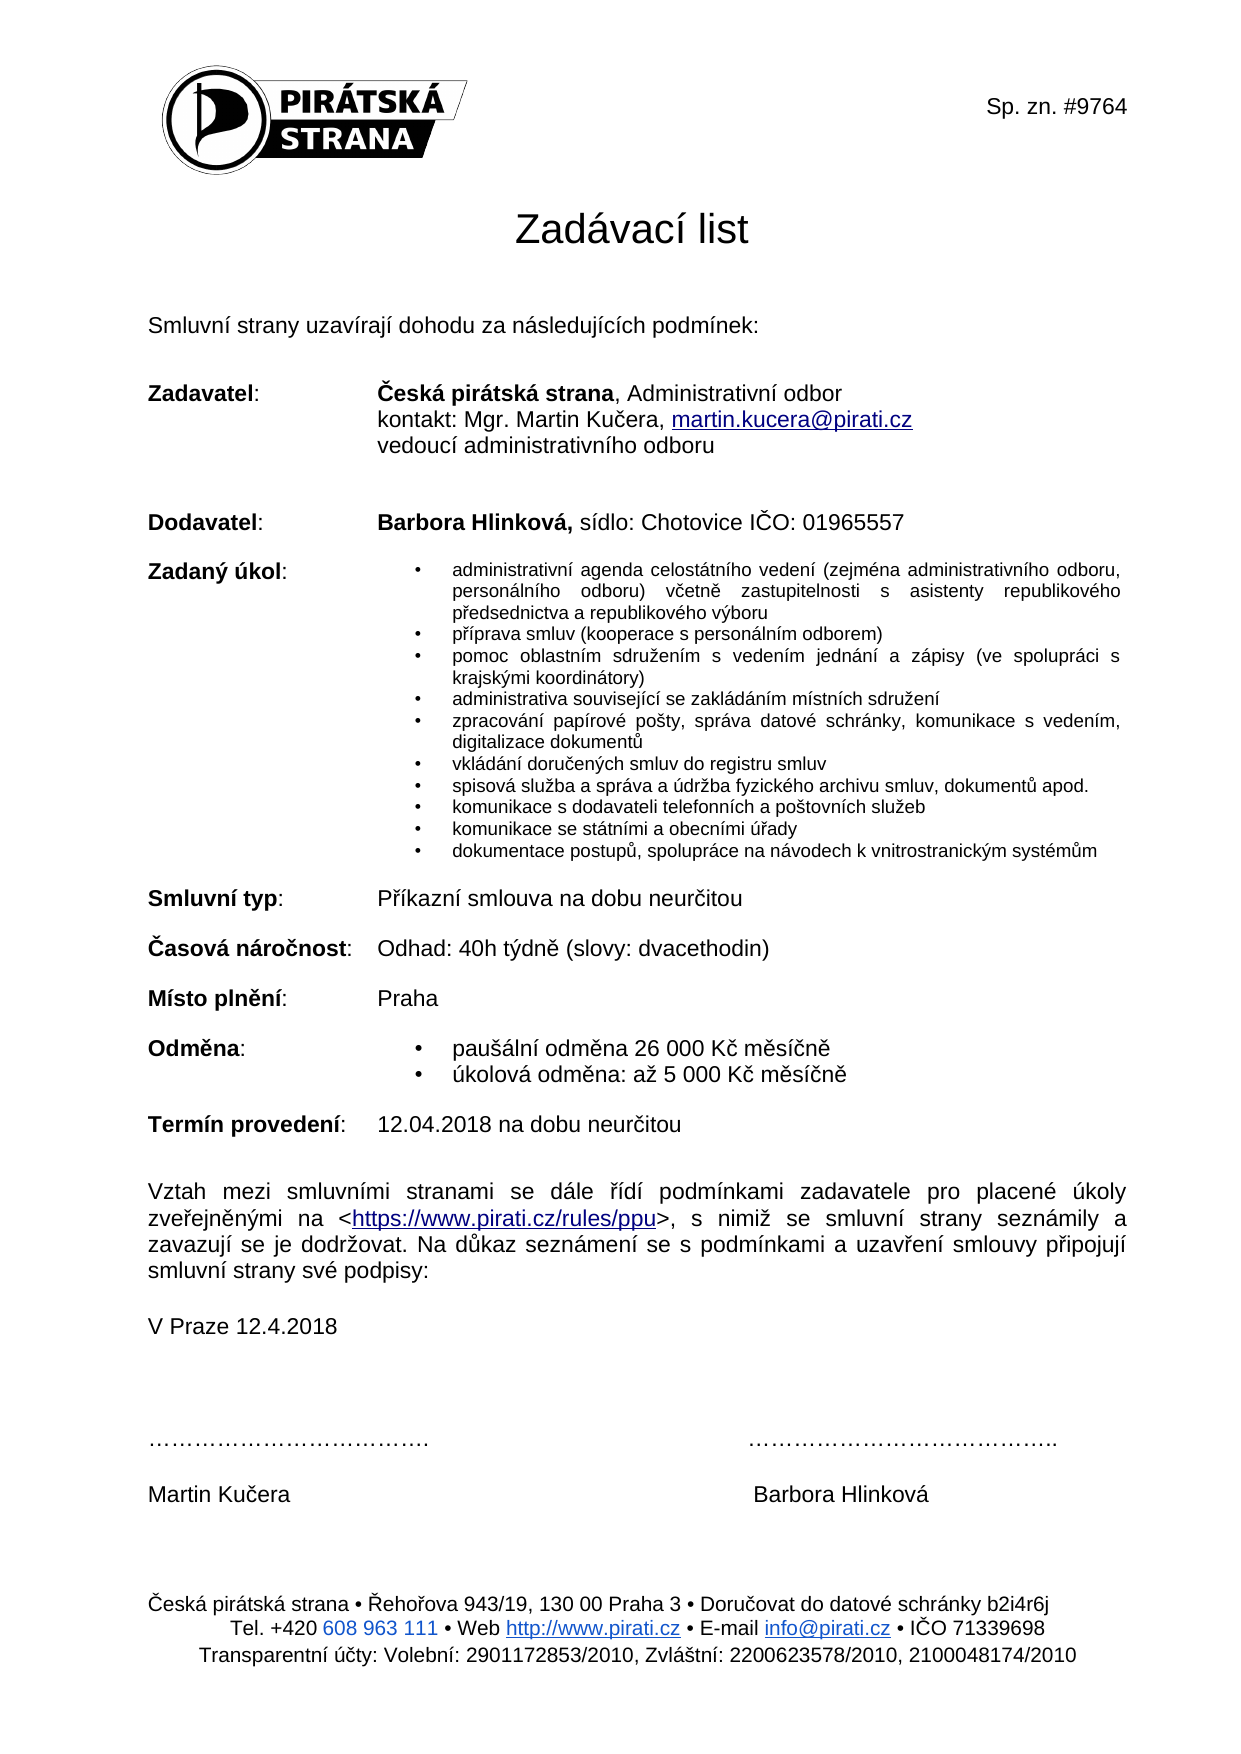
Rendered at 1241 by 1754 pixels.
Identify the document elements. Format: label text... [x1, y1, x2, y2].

table_cell Zadaný úkol: [148, 547, 377, 873]
table_cell Odhad: 40h týdně (slovy: dvacethodin) [377, 923, 1121, 973]
table_cell administrativní agenda celostátního vedení (zejména administrativního odboru, personálního odboru) včetně zastupitelnosti s asistenty republikového předsednictva a republikového výboru příprava smluv (kooperace s personálním odborem) pomoc oblastním sdružením s vedením jednání a zápisy (ve spolupráci s krajskými koordinátory) administrativa související se zakládáním místních sdružení zpracování papírové pošty, správa datové schránky, komunikace s vedením, digitalizace dokumentů vkládání doručených smluv do registru smluv spisová služba a správa a údržba fyzického archivu smluv, dokumentů apod. komunikace s dodavateli telefonních a poštovních služeb komunikace se státními a obecními úřady dokumentace postupů, spolupráce na návodech k vnitrostranickým systémům [377, 547, 1121, 873]
table_header Česká pirátská strana, Administrativní odbor kontakt: Mgr. Martin Kučera, martin.kucera@pirati.cz vedoucí administrativního odboru [377, 368, 1121, 497]
table_cell Termín provedení: [148, 1099, 377, 1149]
table_cell Odměna: [148, 1023, 377, 1099]
table_cell Barbora Hlinková, sídlo: Chotovice IČO: 01965557 [377, 497, 1121, 547]
table_cell Dodavatel: [148, 497, 377, 547]
text Sp. zn. #9764 [482, 93, 1127, 119]
table_cell 12.04.2018 na dobu neurčitou [377, 1099, 1121, 1149]
text Vztah mezi smluvními stranami se dále řídí podmínkami zadavatele pro placené úkoly zveřejněnými na <https://www.pirati.cz/rules/ppu>, s nimiž se smluvní strany seznámily a zavazují se je dodržovat. Na důkaz seznámení se s podmínkami a uzavření smlouvy připojují smluvní strany své podpisy: [148, 1178, 1127, 1284]
picture [147, 50, 482, 189]
table_cell paušální odměna 26 000 Kč měsíčně úkolová odměna: až 5 000 Kč měsíčně [377, 1023, 1121, 1099]
subtitle Zadávací list [148, 205, 1127, 253]
text V Praze 12.4.2018 [148, 1313, 1127, 1339]
text ………………………………. ………………………………….. [148, 1425, 1127, 1451]
table_cell Praha [377, 973, 1121, 1023]
text Smluvní strany uzavírají dohodu za následujících podmínek: [148, 312, 1127, 338]
table_cell Příkazní smlouva na dobu neurčitou [377, 873, 1121, 923]
table_header Zadavatel: [148, 368, 377, 497]
text Martin Kučera Barbora Hlinková [148, 1481, 1127, 1507]
table_cell Časová náročnost: [148, 923, 377, 973]
table_cell Místo plnění: [148, 973, 377, 1023]
table_cell Smluvní typ: [148, 873, 377, 923]
